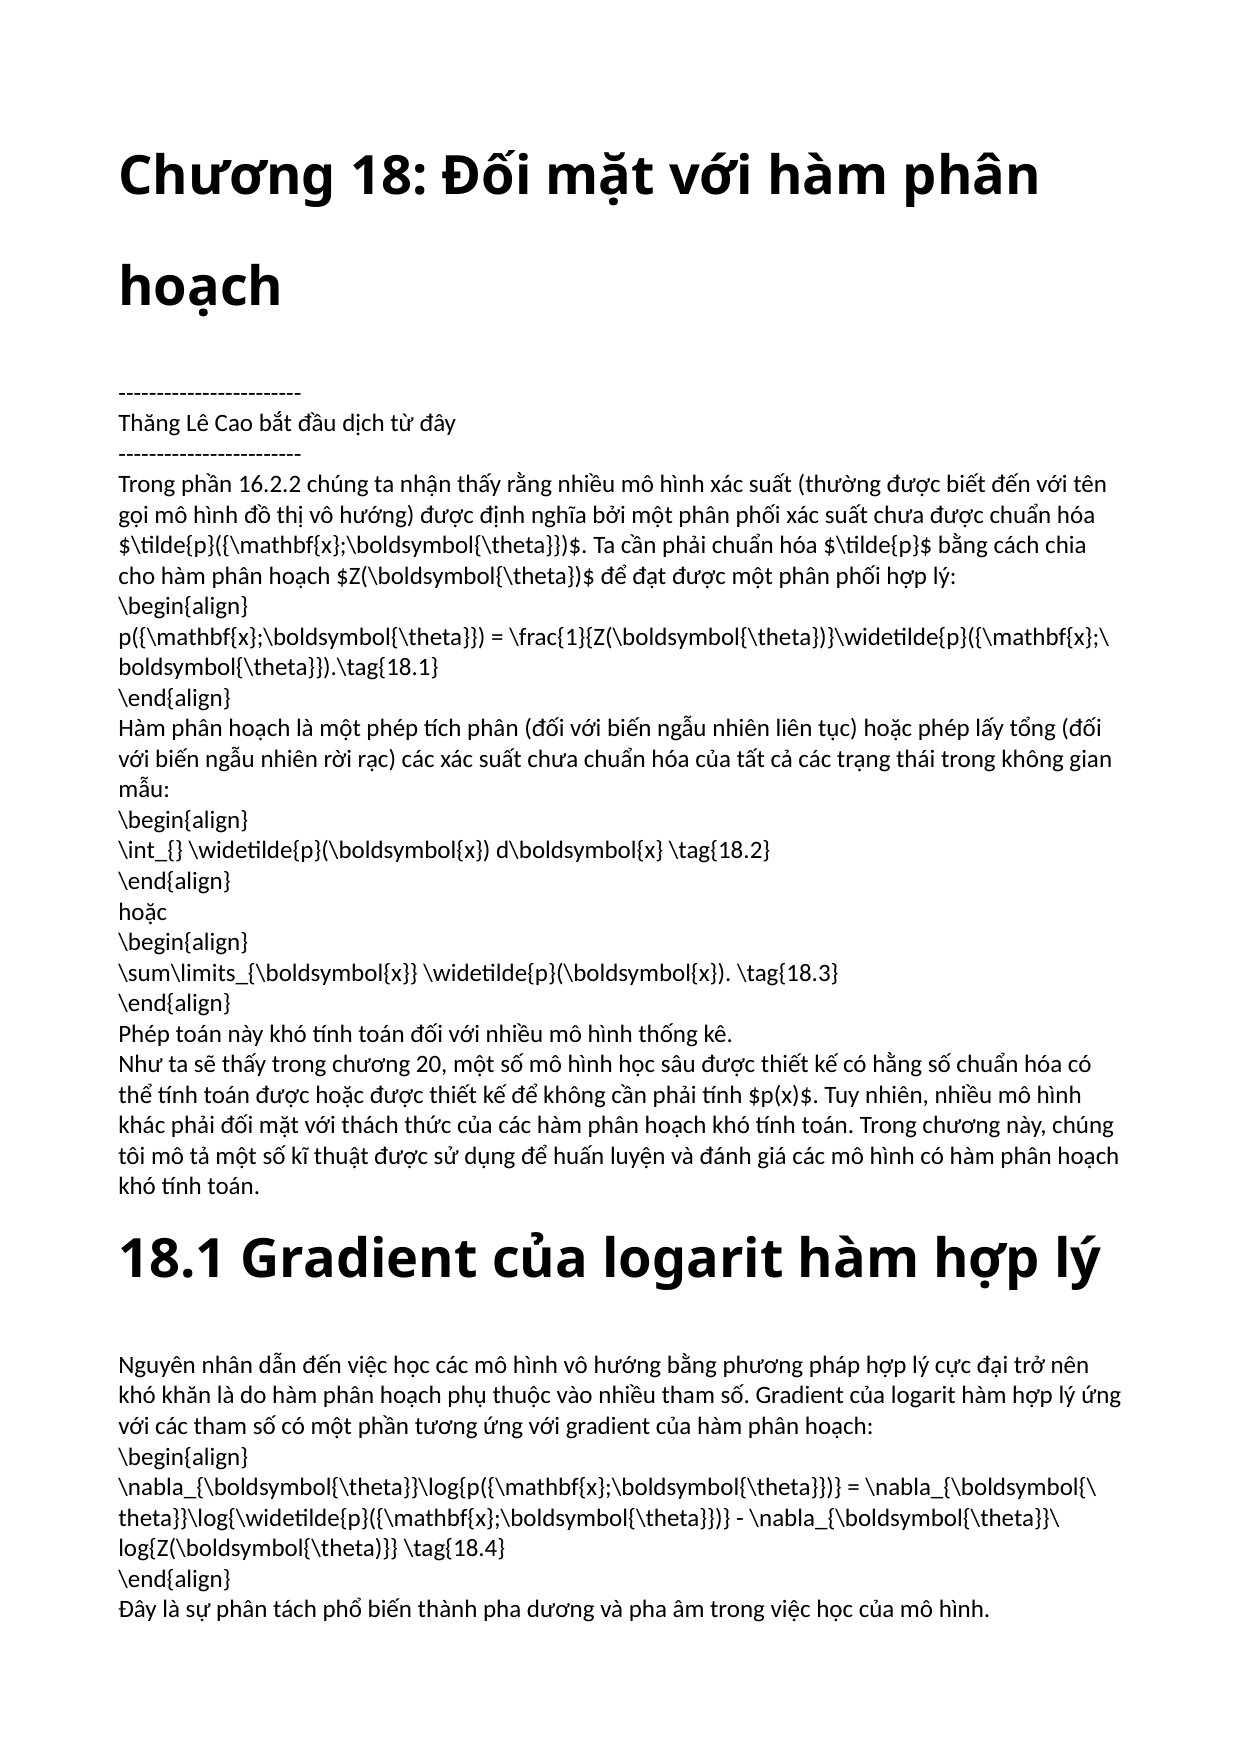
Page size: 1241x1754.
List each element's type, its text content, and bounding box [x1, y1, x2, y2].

text \end{align} [118, 865, 1122, 896]
text \begin{align} [118, 804, 1122, 835]
text \int_{} \widetilde{p}(\boldsymbol{x}) d\boldsymbol{x} \tag{18.2} [118, 835, 1122, 865]
text Thăng Lê Cao bắt đầu dịch từ đây [118, 407, 1122, 438]
text Như ta sẽ thấy trong chương 20, một số mô hình học sâu được thiết kế có hằng số chuẩn hóa có thể tính toán được hoặc được thiết kế để không cần phải tính $p(x)$. Tuy nhiên, nhiều mô hình khác phải đối mặt với thách thức của các hàm phân hoạch khó tính toán. Trong chương này, chúng tôi mô tả một số kĩ thuật được sử dụng để huấn luyện và đánh giá các mô hình có hàm phân hoạch khó tính toán. [118, 1048, 1122, 1201]
text \nabla_{\boldsymbol{\theta}}\log{p({\mathbf{x};\boldsymbol{\theta}})} = \nabla_{\boldsymbol{\theta}}\log{\widetilde{p}({\mathbf{x};\boldsymbol{\theta}})} - \nabla_{\boldsymbol{\theta}}\log{Z(\boldsymbol{\theta)}} \tag{18.4} [118, 1471, 1122, 1563]
text \begin{align} [118, 1441, 1122, 1471]
subtitle 18.1 Gradient của logarit hàm hợp lý [118, 1220, 1122, 1293]
text p({\mathbf{x};\boldsymbol{\theta}}) = \frac{1}{Z(\boldsymbol{\theta})}\widetilde{p}({\mathbf{x};\boldsymbol{\theta}}).\tag{18.1} [118, 621, 1122, 682]
text Hàm phân hoạch là một phép tích phân (đối với biến ngẫu nhiên liên tục) hoặc phép lấy tổng (đối với biến ngẫu nhiên rời rạc) các xác suất chưa chuẩn hóa của tất cả các trạng thái trong không gian mẫu: [118, 713, 1122, 804]
text Phép toán này khó tính toán đối với nhiều mô hình thống kê. [118, 1018, 1122, 1048]
text Nguyên nhân dẫn đến việc học các mô hình vô hướng bằng phương pháp hợp lý cực đại trở nên khó khăn là do hàm phân hoạch phụ thuộc vào nhiều tham số. Gradient của logarit hàm hợp lý ứng với các tham số có một phần tương ứng với gradient của hàm phân hoạch: [118, 1349, 1122, 1441]
text \end{align} [118, 987, 1122, 1018]
text Đây là sự phân tách phổ biến thành pha dương và pha âm trong việc học của mô hình. [118, 1593, 1122, 1624]
text \end{align} [118, 1563, 1122, 1593]
text hoặc [118, 896, 1122, 926]
text \begin{align} [118, 926, 1122, 957]
text \end{align} [118, 682, 1122, 713]
text ------------------------ [118, 438, 1122, 468]
text \begin{align} [118, 591, 1122, 621]
text Trong phần 16.2.2 chúng ta nhận thấy rằng nhiều mô hình xác suất (thường được biết đến với tên gọi mô hình đồ thị vô hướng) được định nghĩa bởi một phân phối xác suất chưa được chuẩn hóa $\tilde{p}({\mathbf{x};\boldsymbol{\theta}})$. Ta cần phải chuẩn hóa $\tilde{p}$ bằng cách chia cho hàm phân hoạch $Z(\boldsymbol{\theta})$ để đạt được một phân phối hợp lý: [118, 468, 1122, 591]
subtitle Chương 18: Đối mặt với hàm phân hoạch [118, 137, 1122, 321]
text \sum\limits_{\boldsymbol{x}} \widetilde{p}(\boldsymbol{x}). \tag{18.3} [118, 957, 1122, 987]
text ------------------------ [118, 377, 1122, 407]
